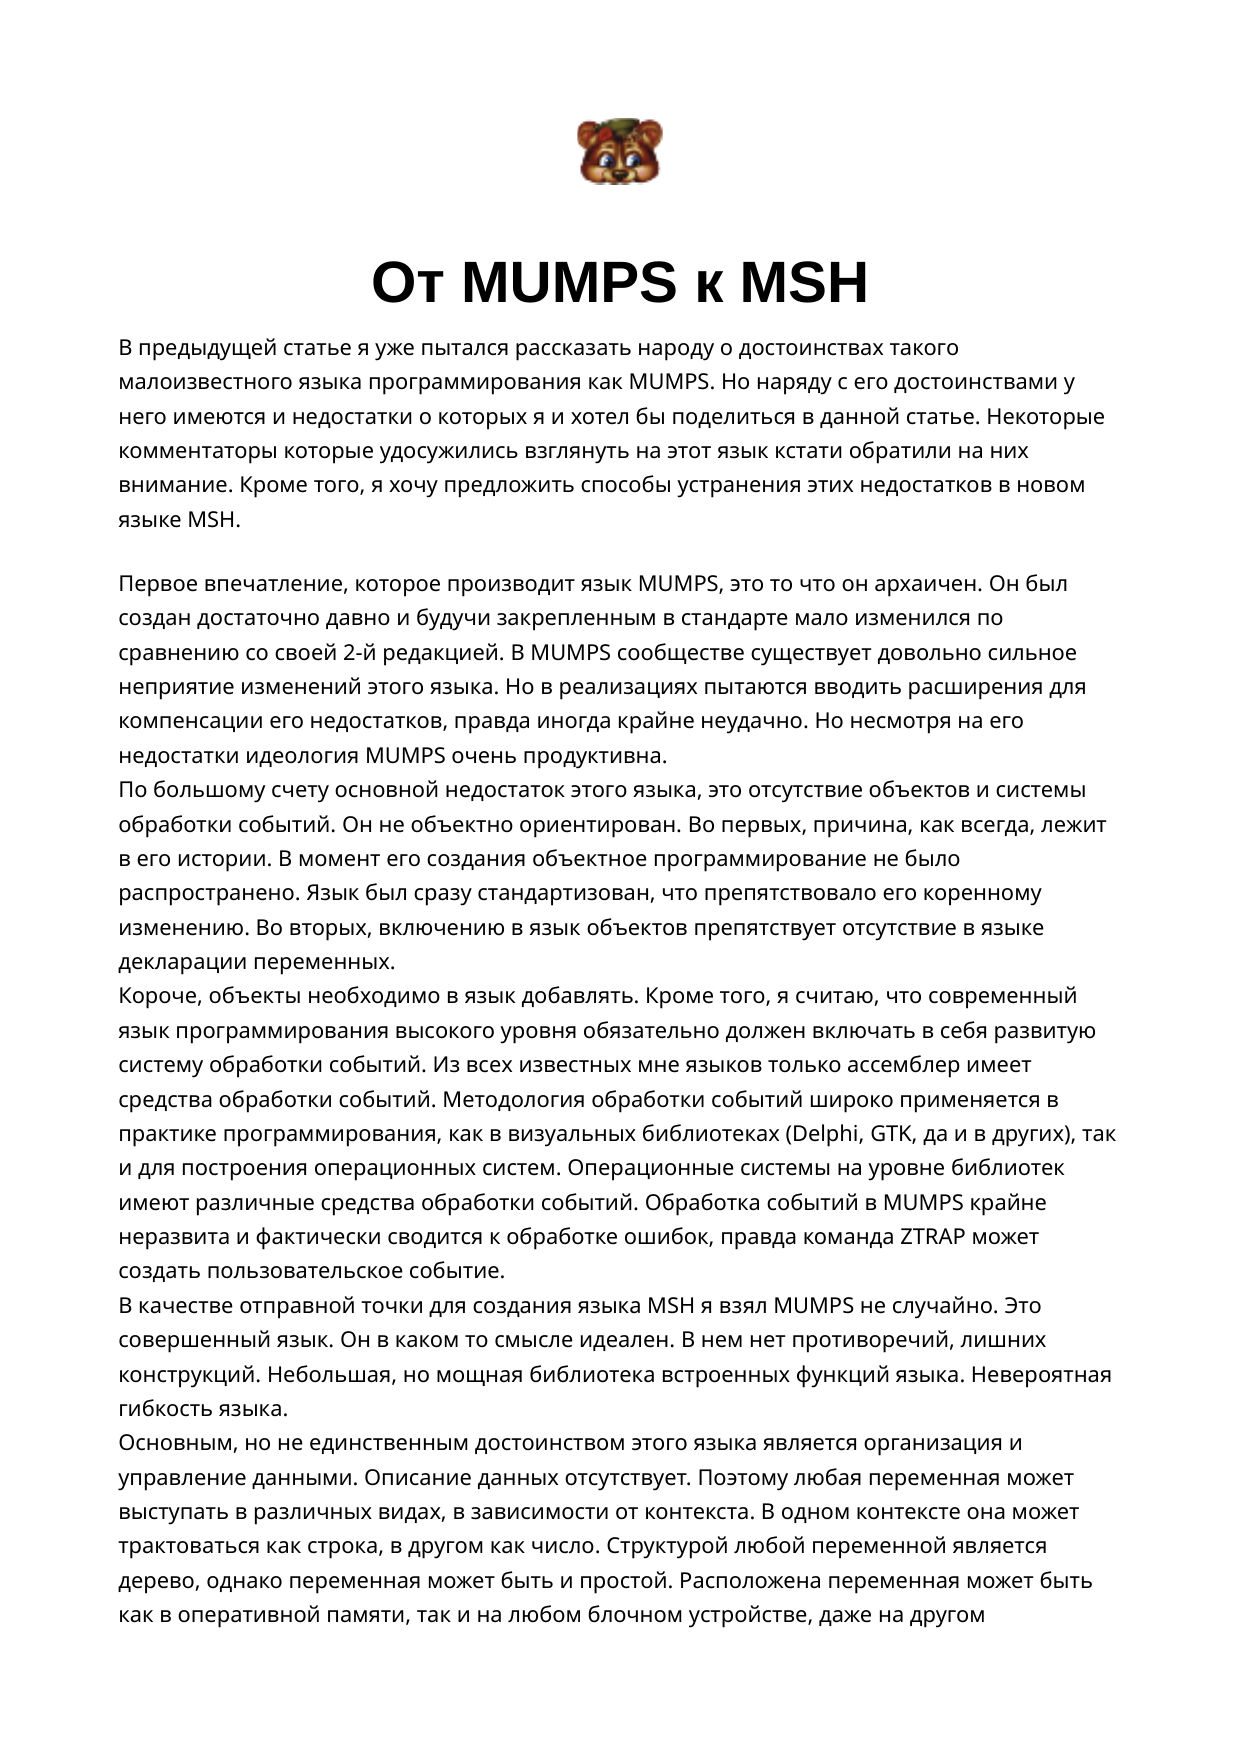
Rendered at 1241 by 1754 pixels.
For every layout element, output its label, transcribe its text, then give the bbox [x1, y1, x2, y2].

picture [577, 118, 663, 185]
text В предыдущей статье я уже пытался рассказать народу о достоинствах такого малоизвестного языка программирования как MUMPS. Но наряду с его достоинствами у него имеются и недостатки о которых я и хотел бы поделиться в данной статье. Некоторые комментаторы которые удосужились взглянуть на этот язык кстати обратили на них внимание. Кроме того, я хочу предложить способы устранения этих недостатков в новом языке MSH. Первое впечатление, которое производит язык MUMPS, это то что он архаичен. Он был создан достаточно давно и будучи закрепленным в стандарте мало изменился по сравнению со своей 2-й редакцией. В MUMPS сообществе существует довольно сильное неприятие изменений этого языка. Но в реализациях пытаются вводить расширения для компенсации его недостатков, правда иногда крайне неудачно. Но несмотря на его недостатки идеология MUMPS очень продуктивна. По большому счету основной недостаток этого языка, это отсутствие объектов и системы обработки событий. Он не объектно ориентирован. Во первых, причина, как всегда, лежит в его истории. В момент его создания объектное программирование не было распространено. Язык был сразу стандартизован, что препятствовало его коренному изменению. Во вторых, включению в язык объектов препятствует отсутствие в языке декларации переменных. Короче, объекты необходимо в язык добавлять. Кроме того, я считаю, что современный язык программирования высокого уровня обязательно должен включать в себя развитую систему обработки событий. Из всех известных мне языков только ассемблер имеет средства обработки событий. Методология обработки событий широко применяется в практике программирования, как в визуальных библиотеках (Delphi, GTK, да и в других), так и для построения операционных систем. Операционные системы на уровне библиотек имеют различные средства обработки событий. Обработка событий в MUMPS крайне неразвита и фактически сводится к обработке ошибок, правда команда ZTRAP может создать пользовательское событие. В качестве отправной точки для создания языка MSH я взял MUMPS не случайно. Это совершенный язык. Он в каком то смысле идеален. В нем нет противоречий, лишних конструкций. Небольшая, но мощная библиотека встроенных функций языка. Невероятная гибкость языка. Основным, но не единственным достоинством этого языка является организация и управление данными. Описание данных отсутствует. Поэтому любая переменная может выступать в различных видах, в зависимости от контекста. В одном контексте она может трактоваться как строка, в другом как число. Структурой любой переменной является дерево, однако переменная может быть и простой. Расположена переменная может быть как в оперативной памяти, так и на любом блочном устройстве, даже на другом [118, 327, 1122, 1629]
title От MUMPS к MSH [118, 248, 1122, 315]
